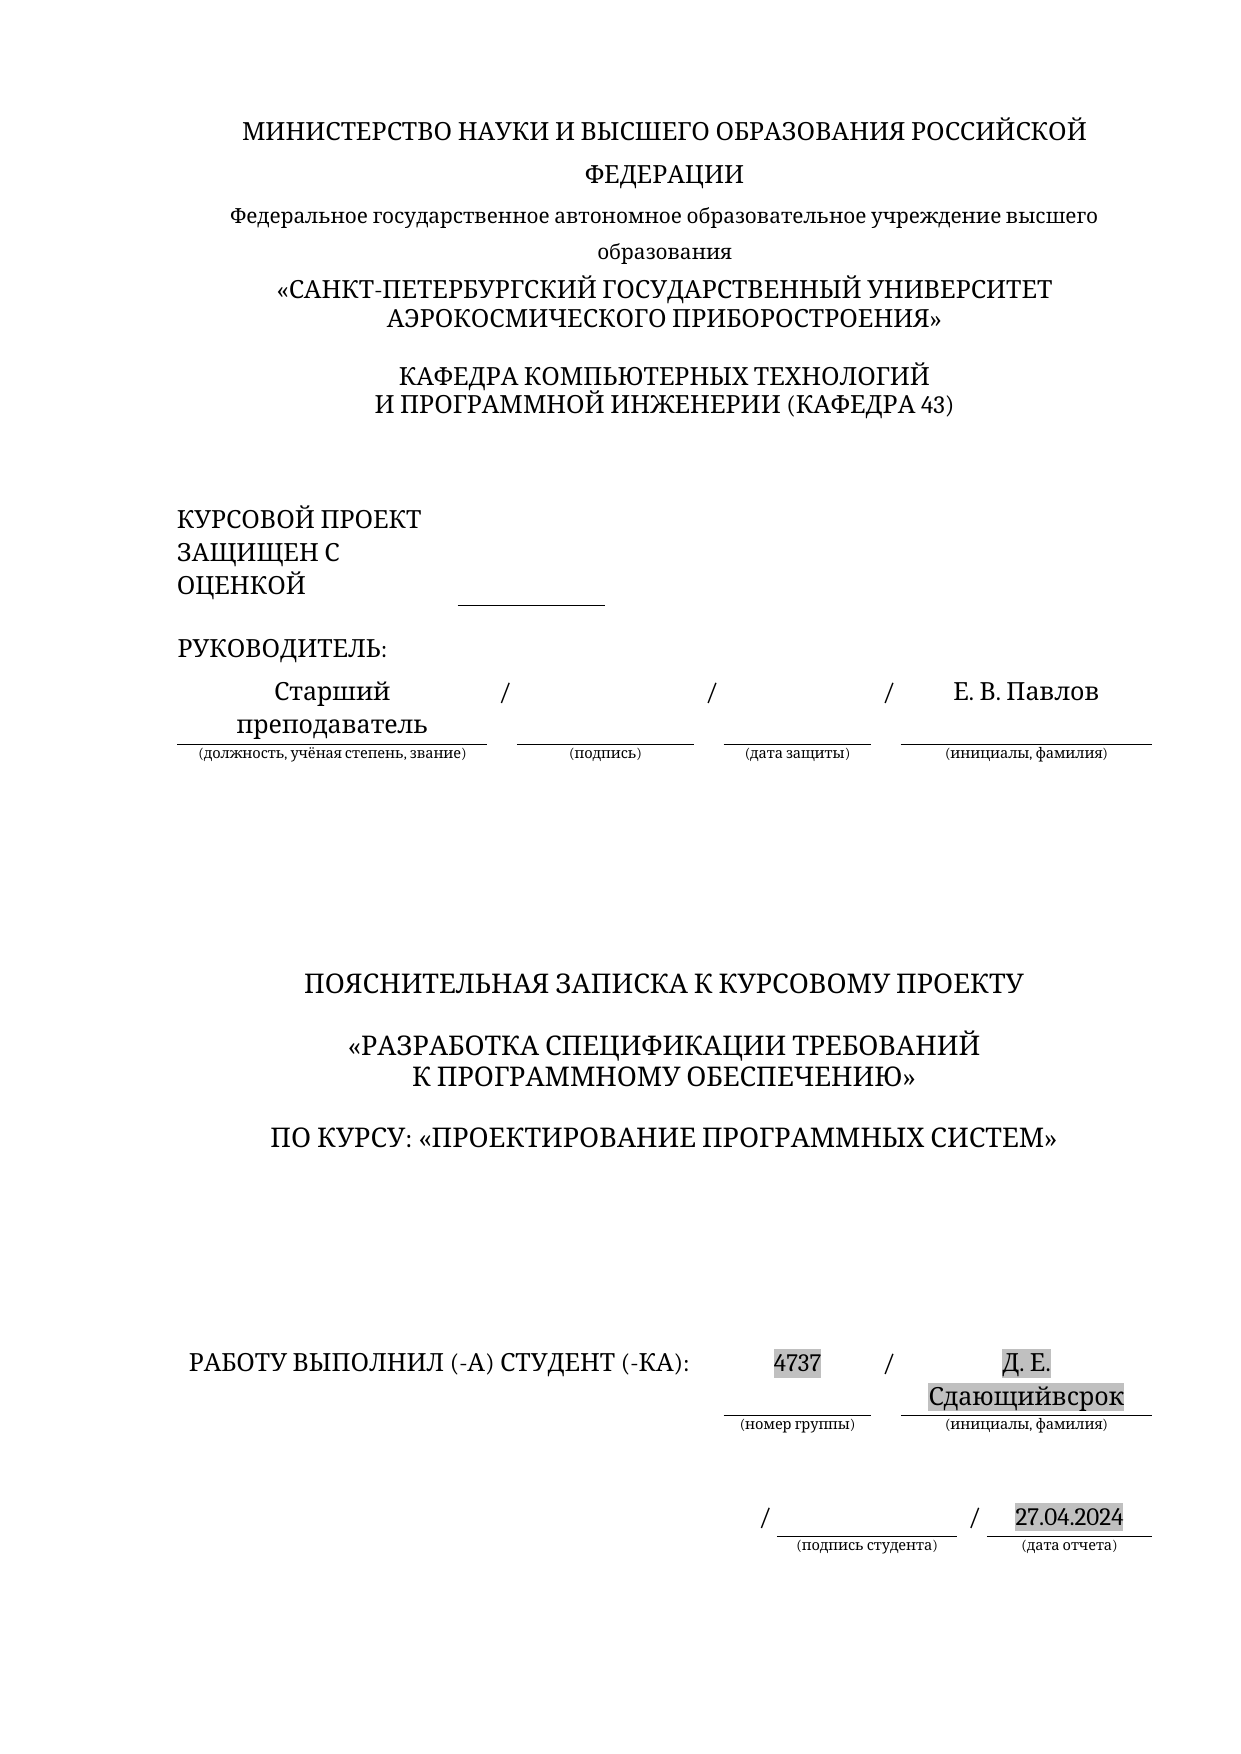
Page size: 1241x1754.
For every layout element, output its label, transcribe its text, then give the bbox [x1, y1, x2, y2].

table_header РАБОТУ ВЫПОЛНИЛ (-А) СТУДЕНТ (-КА): [177, 1349, 723, 1415]
table_cell (инициалы, фамилия) [901, 1416, 1152, 1445]
table_header / [957, 1503, 987, 1536]
table_cell [747, 1536, 777, 1566]
table_header / [747, 1503, 777, 1536]
text АЭРОКОСМИЧЕСКОГО ПРИБОРОСТРОЕНИЯ» [177, 305, 1152, 334]
table_header / [694, 678, 723, 744]
text РУКОВОДИТЕЛЬ: [177, 635, 1152, 664]
table_header / [871, 678, 901, 744]
text МИНИСТЕРСТВО НАУКИ И ВЫСШЕГО ОБРАЗОВАНИЯ РОССИЙСКОЙ ФЕДЕРАЦИИ [177, 118, 1152, 190]
text Федеральное государственное автономное образовательное учреждение высшего образования [177, 204, 1152, 264]
table_cell ПО КУРСУ: «ПРОЕКТИРОВАНИЕ ПРОГРАММНЫХ СИСТЕМ» [177, 1100, 1151, 1177]
table_cell (дата защиты) [724, 745, 871, 774]
table_header [777, 1503, 957, 1536]
table_header [724, 678, 871, 744]
table_cell [871, 744, 901, 774]
table_cell (подпись студента) [777, 1537, 957, 1566]
table_header 27.04.2024 [987, 1503, 1152, 1536]
table_cell (инициалы, фамилия) [901, 745, 1152, 774]
text КАФЕДРА КОМПЬЮТЕРНЫХ ТЕХНОЛОГИЙ [177, 362, 1152, 391]
text И ПРОГРАММНОЙ ИНЖЕНЕРИИ (КАФЕДРА 43) [177, 391, 1152, 420]
table_cell (подпись) [517, 745, 694, 774]
table_header КУРСОВОЙ ПРОЕКТ ЗАЩИЩЕН С ОЦЕНКОЙ [177, 506, 458, 605]
table_header / [871, 1349, 901, 1415]
table_header Д. Е. Сдающийвсрок [901, 1349, 1152, 1415]
table_cell [177, 1536, 747, 1566]
table_cell «РАЗРАБОТКА СПЕЦИФИКАЦИИ ТРЕБОВАНИЙ К ПРОГРАММНОМУ ОБЕСПЕЧЕНИЮ» [177, 1023, 1151, 1100]
table_header Старший преподаватель [177, 678, 487, 744]
table_cell (дата отчета) [987, 1537, 1152, 1566]
table_cell [694, 744, 723, 774]
table_cell [871, 1415, 901, 1445]
table_cell (должность, учёная степень, звание) [177, 745, 487, 774]
text «САНКТ-ПЕТЕРБУРГСКИЙ ГОСУДАРСТВЕННЫЙ УНИВЕРСИТЕТ [177, 276, 1152, 305]
table_cell [487, 744, 517, 774]
table_header 4737 [724, 1349, 871, 1415]
table_header ПОЯСНИТЕЛЬНАЯ ЗАПИСКА К КУРСОВОМУ ПРОЕКТУ [177, 947, 1151, 1023]
table_cell (номер группы) [724, 1416, 871, 1445]
table_header [517, 678, 694, 744]
table_header [177, 1503, 747, 1536]
table_cell [177, 1415, 723, 1445]
table_cell [957, 1536, 987, 1566]
table_header Е. В. Павлов [901, 678, 1152, 744]
table_header [458, 506, 605, 605]
table_header / [487, 678, 517, 744]
